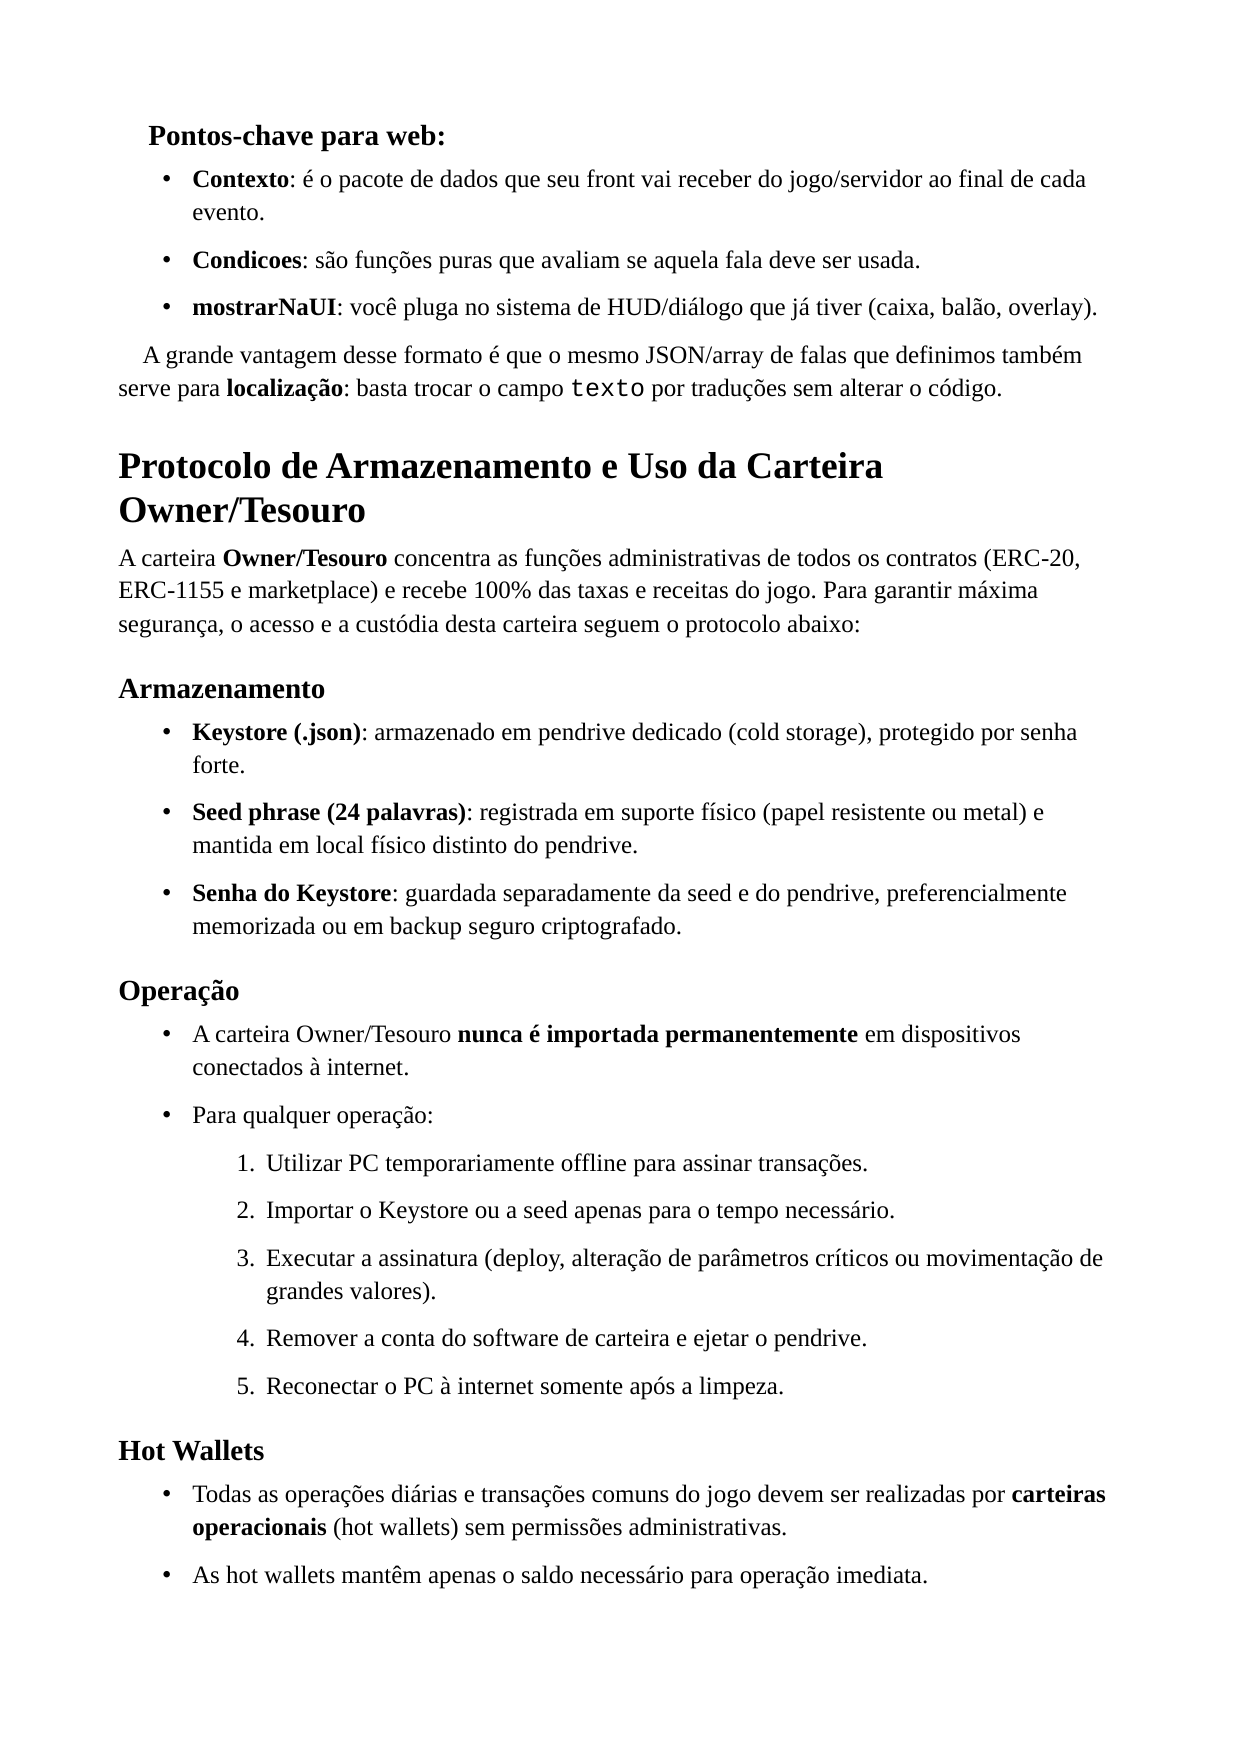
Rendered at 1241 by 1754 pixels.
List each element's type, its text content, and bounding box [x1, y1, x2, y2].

list Remover a conta do software de carteira e ejetar o pendrive. [236, 1323, 1122, 1352]
text A carteira Owner/Tesouro concentra as funções administrativas de todos os contratos (ERC‑20, ERC‑1155 e marketplace) e recebe 100% das taxas e receitas do jogo. Para garantir máxima segurança, o acesso e a custódia desta carteira seguem o protocolo abaixo: [118, 543, 1122, 637]
list Reconectar o PC à internet somente após a limpeza. [236, 1371, 1122, 1400]
list Seed phrase (24 palavras): registrada em suporte físico (papel resistente ou metal) e mantida em local físico distinto do pendrive. [162, 797, 1122, 859]
subtitle Protocolo de Armazenamento e Uso da Carteira Owner/Tesouro [118, 444, 1122, 530]
list A carteira Owner/Tesouro nunca é importada permanentemente em dispositivos conectados à internet. [162, 1019, 1122, 1081]
subtitle Operação [118, 973, 1122, 1007]
list Senha do Keystore: guardada separadamente da seed e do pendrive, preferencialmente memorizada ou em backup seguro criptografado. [162, 878, 1122, 940]
list mostrarNaUI: você pluga no sistema de HUD/diálogo que já tiver (caixa, balão, overlay). [162, 292, 1122, 321]
text 💡 A grande vantagem desse formato é que o mesmo JSON/array de falas que definimos também serve para localização: basta trocar o campo texto por traduções sem alterar o código. [118, 340, 1122, 404]
list Keystore (.json): armazenado em pendrive dedicado (cold storage), protegido por senha forte. [162, 717, 1122, 779]
list Contexto: é o pacote de dados que seu front vai receber do jogo/servidor ao final de cada evento. [162, 164, 1122, 226]
subtitle Armazenamento [118, 671, 1122, 704]
subtitle 🔹 Pontos‑chave para web: [118, 118, 1122, 152]
subtitle Hot Wallets [118, 1433, 1122, 1467]
list Importar o Keystore ou a seed apenas para o tempo necessário. [236, 1195, 1122, 1224]
list Todas as operações diárias e transações comuns do jogo devem ser realizadas por carteiras operacionais (hot wallets) sem permissões administrativas. [162, 1479, 1122, 1541]
list Para qualquer operação: [162, 1100, 1122, 1129]
list Condicoes: são funções puras que avaliam se aquela fala deve ser usada. [162, 245, 1122, 273]
list Utilizar PC temporariamente offline para assinar transações. [236, 1148, 1122, 1176]
list As hot wallets mantêm apenas o saldo necessário para operação imediata. [162, 1560, 1122, 1589]
list Executar a assinatura (deploy, alteração de parâmetros críticos ou movimentação de grandes valores). [236, 1243, 1122, 1304]
